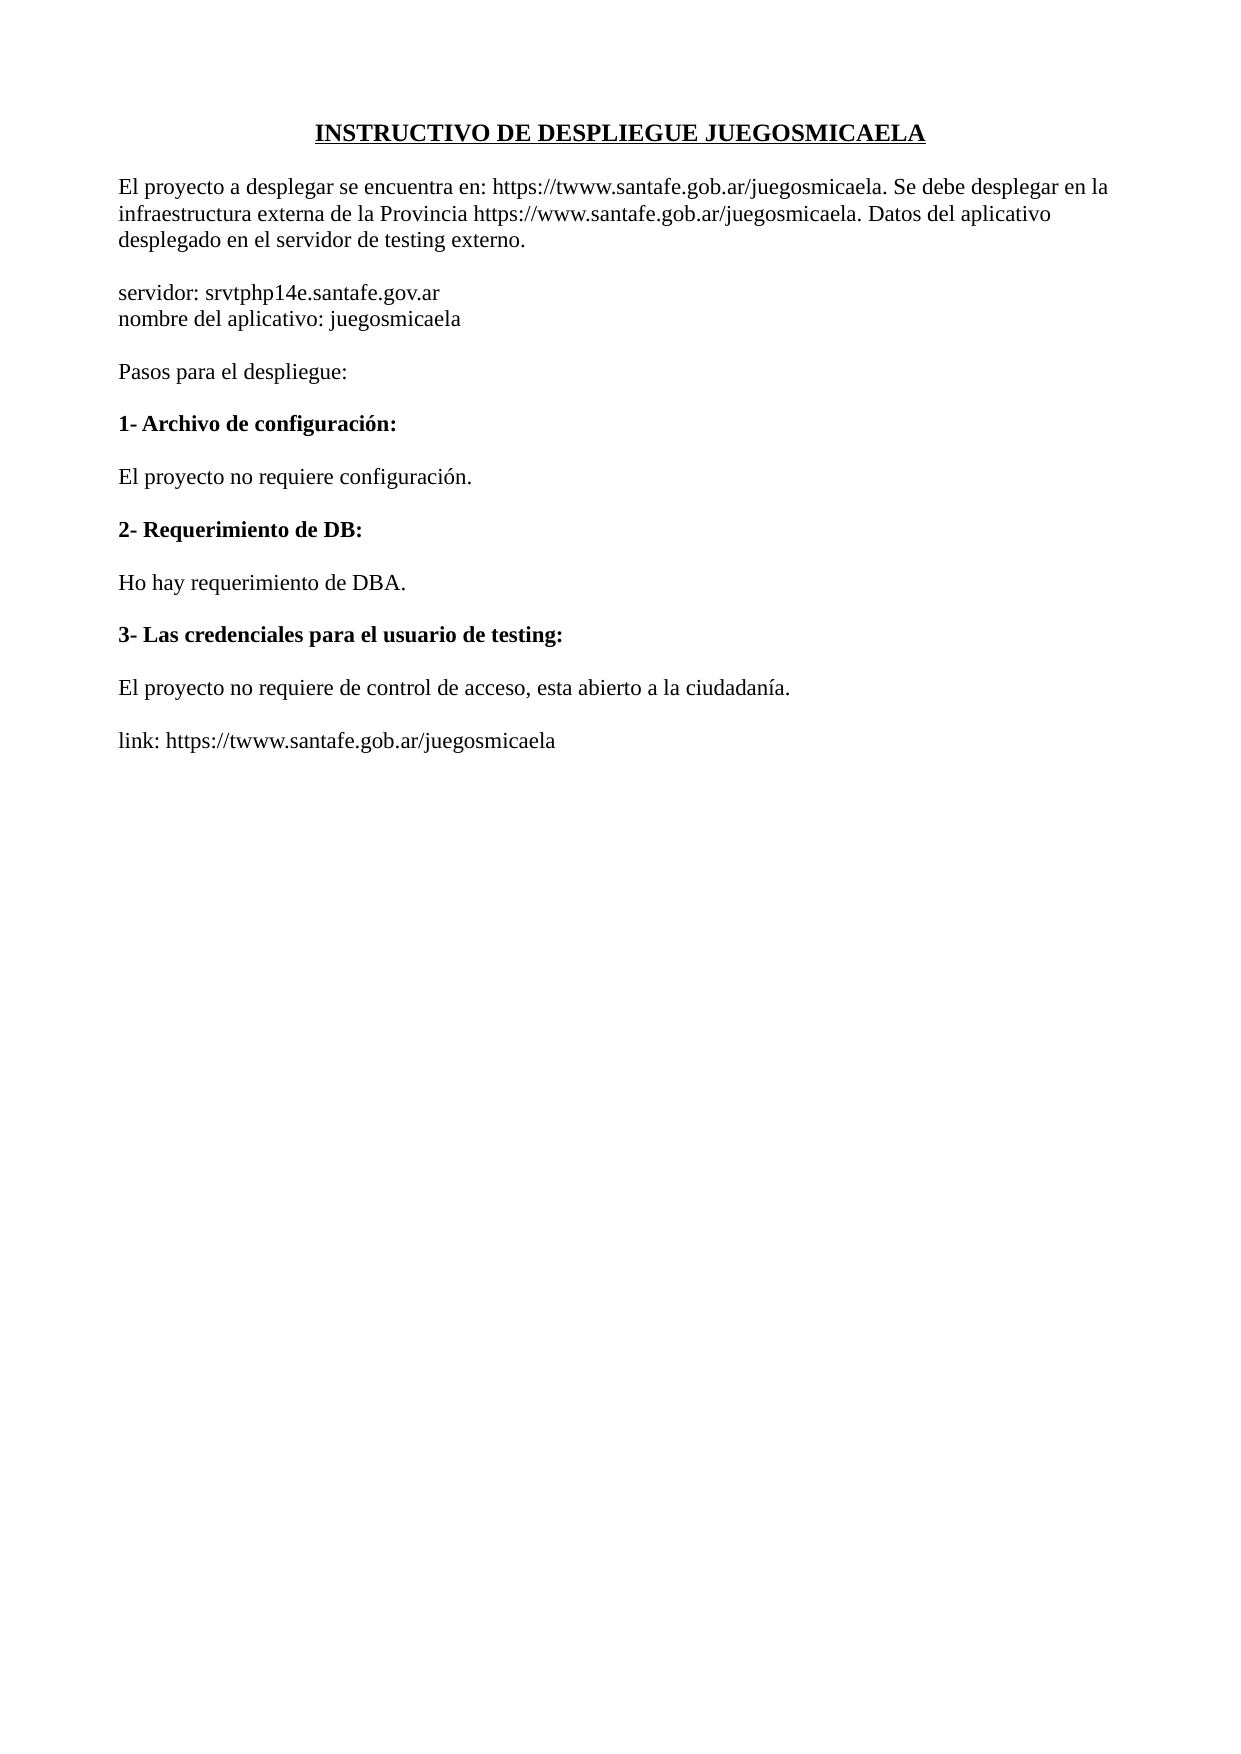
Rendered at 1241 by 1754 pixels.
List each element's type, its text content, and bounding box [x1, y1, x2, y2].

text 1- Archivo de configuración: [118, 410, 1122, 437]
text nombre del aplicativo: juegosmicaela [118, 305, 1122, 331]
text 2- Requerimiento de DB: [118, 516, 1122, 542]
text servidor: srvtphp14e.santafe.gov.ar [118, 279, 1122, 305]
text Ho hay requerimiento de DBA. [118, 568, 1122, 595]
text link: https://twww.santafe.gob.ar/juegosmicaela [118, 727, 1122, 753]
text El proyecto no requiere configuración. [118, 463, 1122, 489]
text El proyecto a desplegar se encuentra en: https://twww.santafe.gob.ar/juegosmicaela. Se debe desplegar en la infraestructura externa de la Provincia https://www.santafe.gob.ar/juegosmicaela. Datos del aplicativo desplegado en el servidor de testing externo. [118, 173, 1122, 252]
text 3- Las credenciales para el usuario de testing: [118, 621, 1122, 648]
text INSTRUCTIVO DE DESPLIEGUE JUEGOSMICAELA [118, 118, 1122, 147]
text Pasos para el despliegue: [118, 358, 1122, 384]
text El proyecto no requiere de control de acceso, esta abierto a la ciudadanía. [118, 674, 1122, 700]
